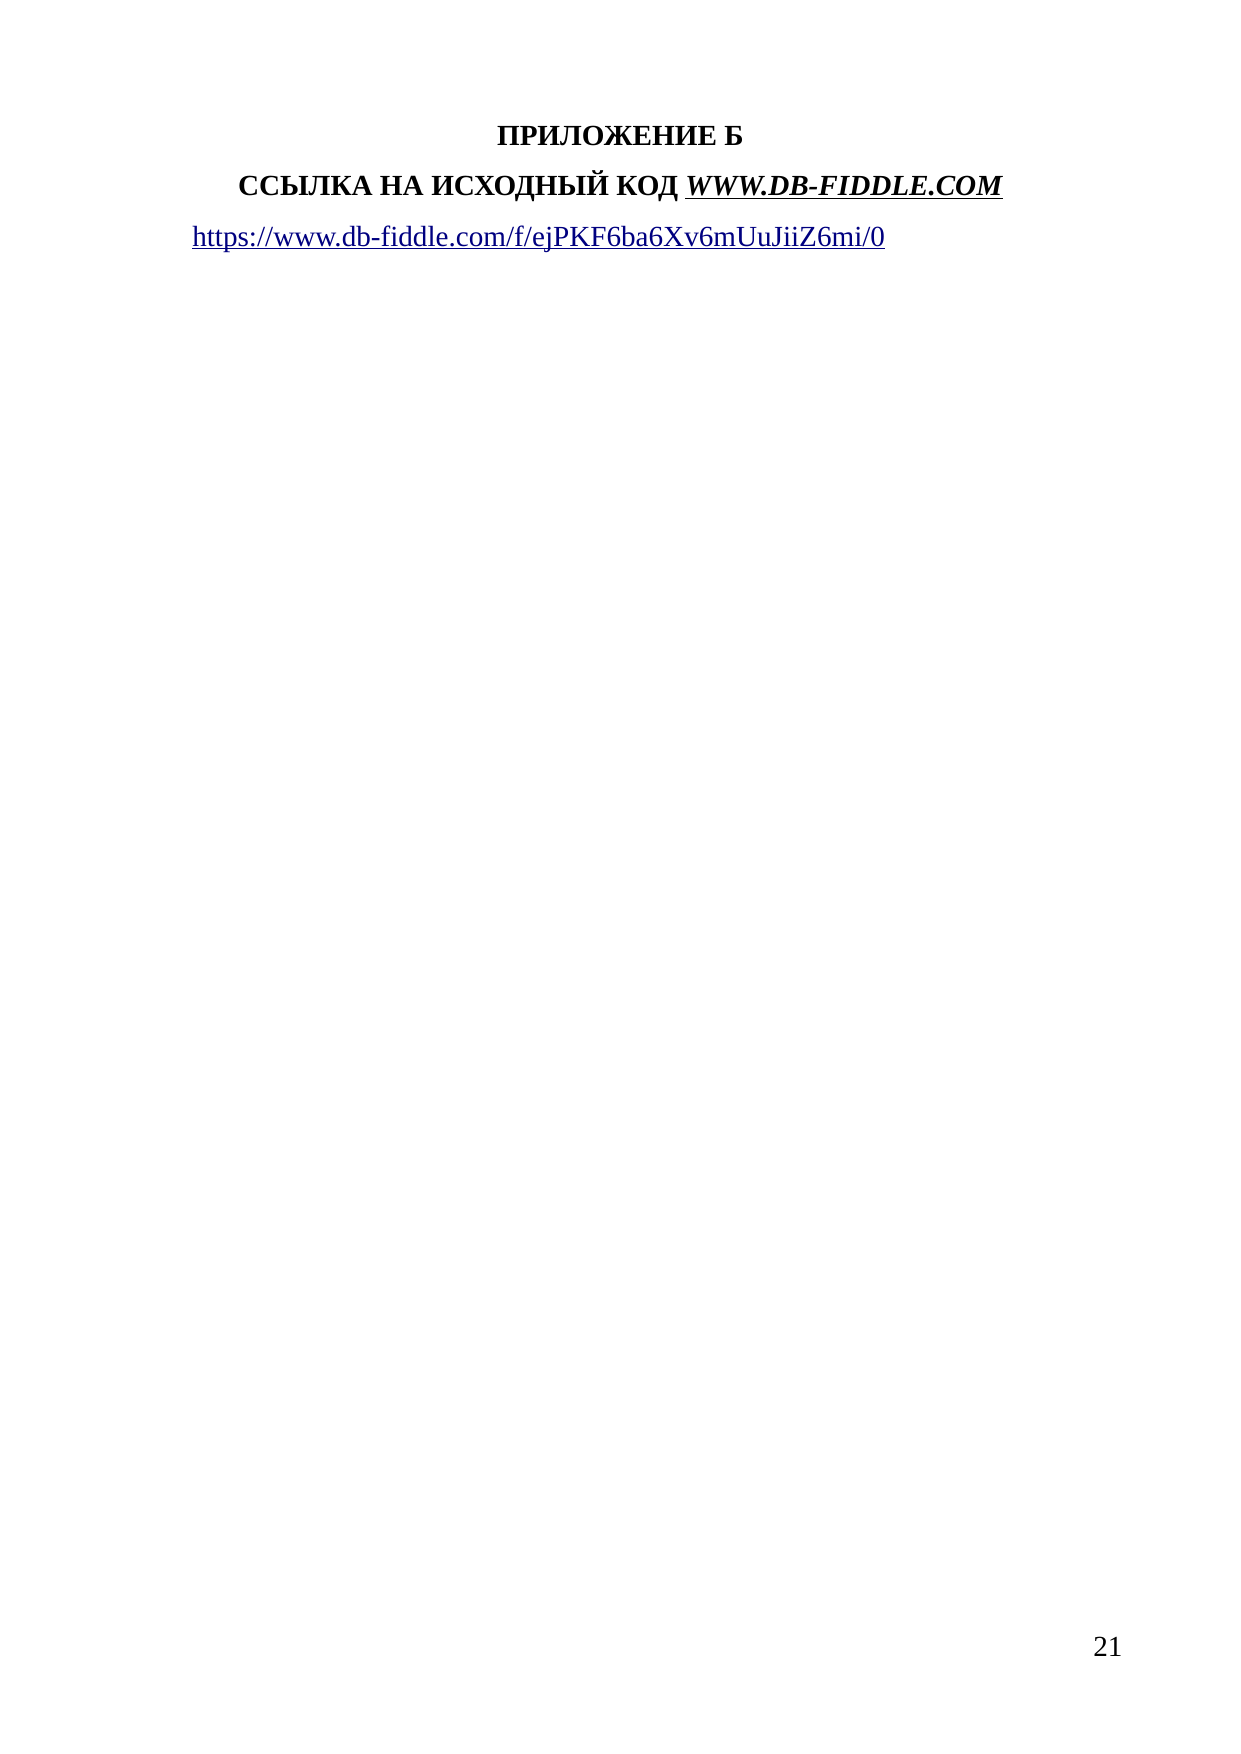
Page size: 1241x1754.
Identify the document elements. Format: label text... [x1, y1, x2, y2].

subtitle Приложение Б ссылка на исходный код www.db-fiddle.com [118, 118, 1122, 202]
text https://www.db-fiddle.com/f/ejPKF6ba6Xv6mUuJiiZ6mi/0 [118, 219, 1122, 252]
